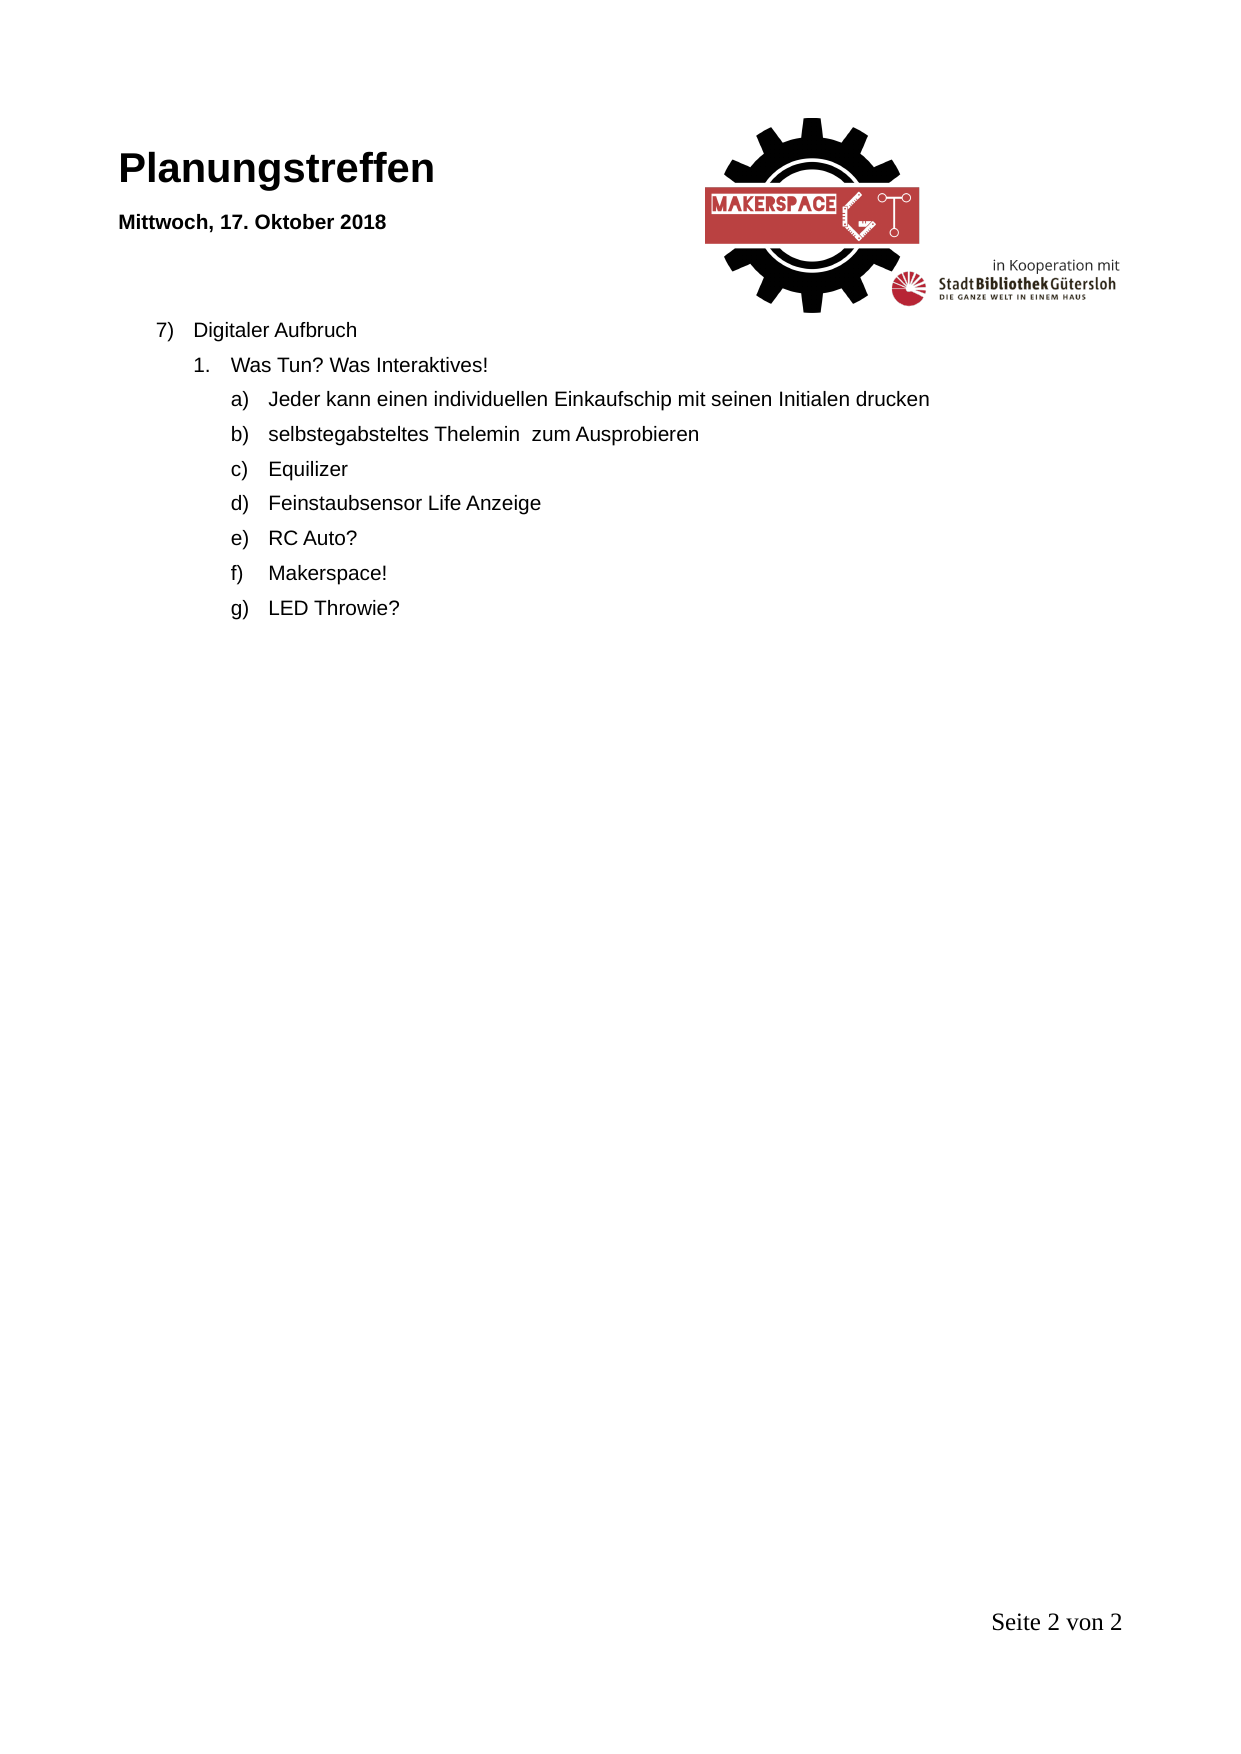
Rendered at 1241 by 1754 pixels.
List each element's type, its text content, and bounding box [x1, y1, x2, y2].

list selbstegabsteltes Thelemin zum Ausprobieren [231, 422, 1122, 446]
list Feinstaubsensor Life Anzeige [231, 491, 1122, 515]
list Makerspace! [231, 561, 1122, 584]
picture [705, 118, 1123, 313]
list Equilizer [231, 457, 1122, 481]
list LED Throwie? [231, 595, 1122, 619]
list Was Tun? Was Interaktives! [193, 352, 1122, 376]
list Digitaler Aufbruch [156, 263, 1122, 342]
list Jeder kann einen individuellen Einkaufschip mit seinen Initialen drucken [231, 387, 1122, 411]
list RC Auto? [231, 526, 1122, 550]
